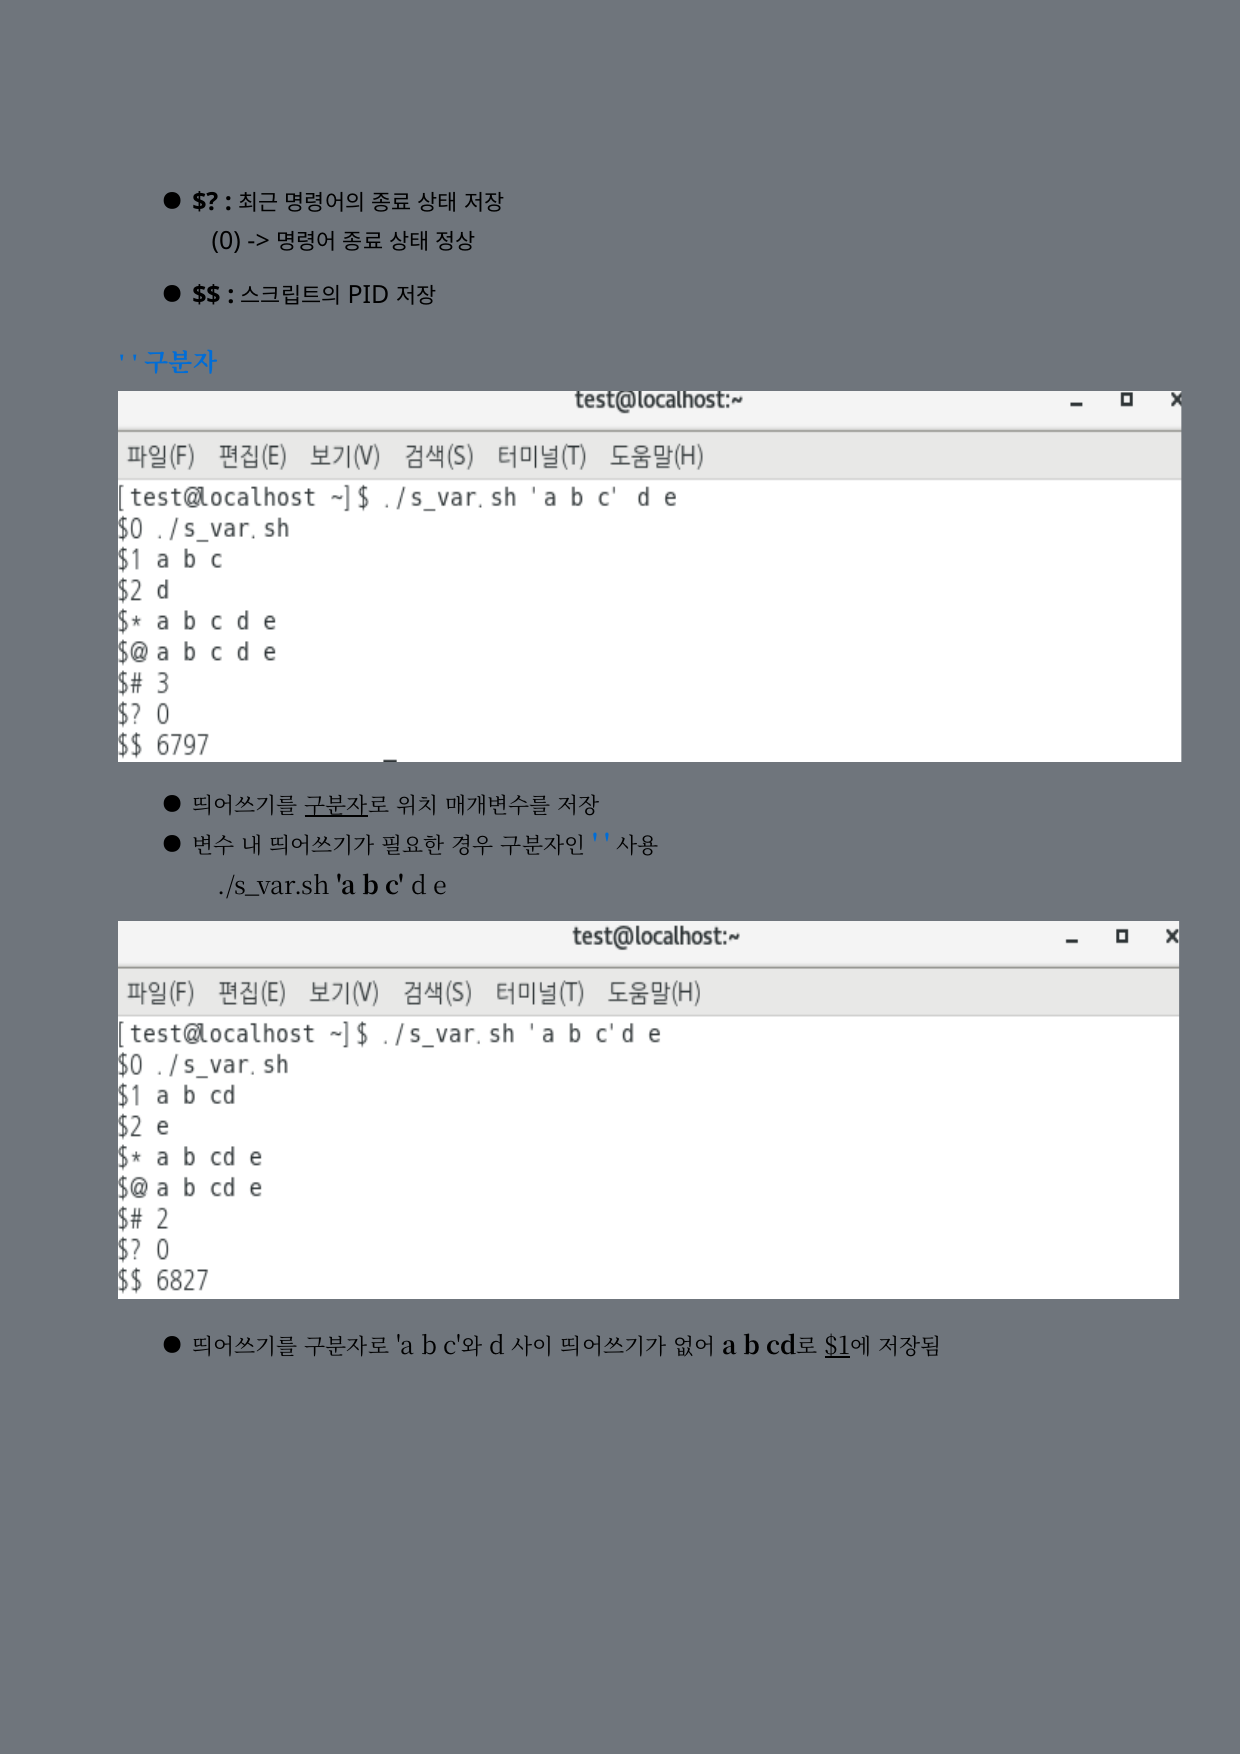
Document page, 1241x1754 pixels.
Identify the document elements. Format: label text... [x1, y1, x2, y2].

picture [118, 391, 1182, 762]
list $$ : 스크립트의 PID 저장 [162, 276, 1122, 311]
picture [118, 921, 1180, 1299]
subtitle ' ' 구분자 [118, 343, 1122, 379]
list 띄어쓰기를 구분자로 'a b c'와 d 사이 띄어쓰기가 없어 a b cd로 $1에 저장됨 [162, 1325, 1122, 1361]
list 띄어쓰기를 구분자로 위치 매개변수를 저장 [162, 788, 1122, 820]
list $? : 최근 명령어의 종료 상태 저장 (0) -> 명령어 종료 상태 정상 [162, 183, 1122, 257]
list 변수 내 띄어쓰기가 필요한 경우 구분자인 ' ' 사용 ./s_var.sh 'a b c' d e [162, 825, 1122, 902]
